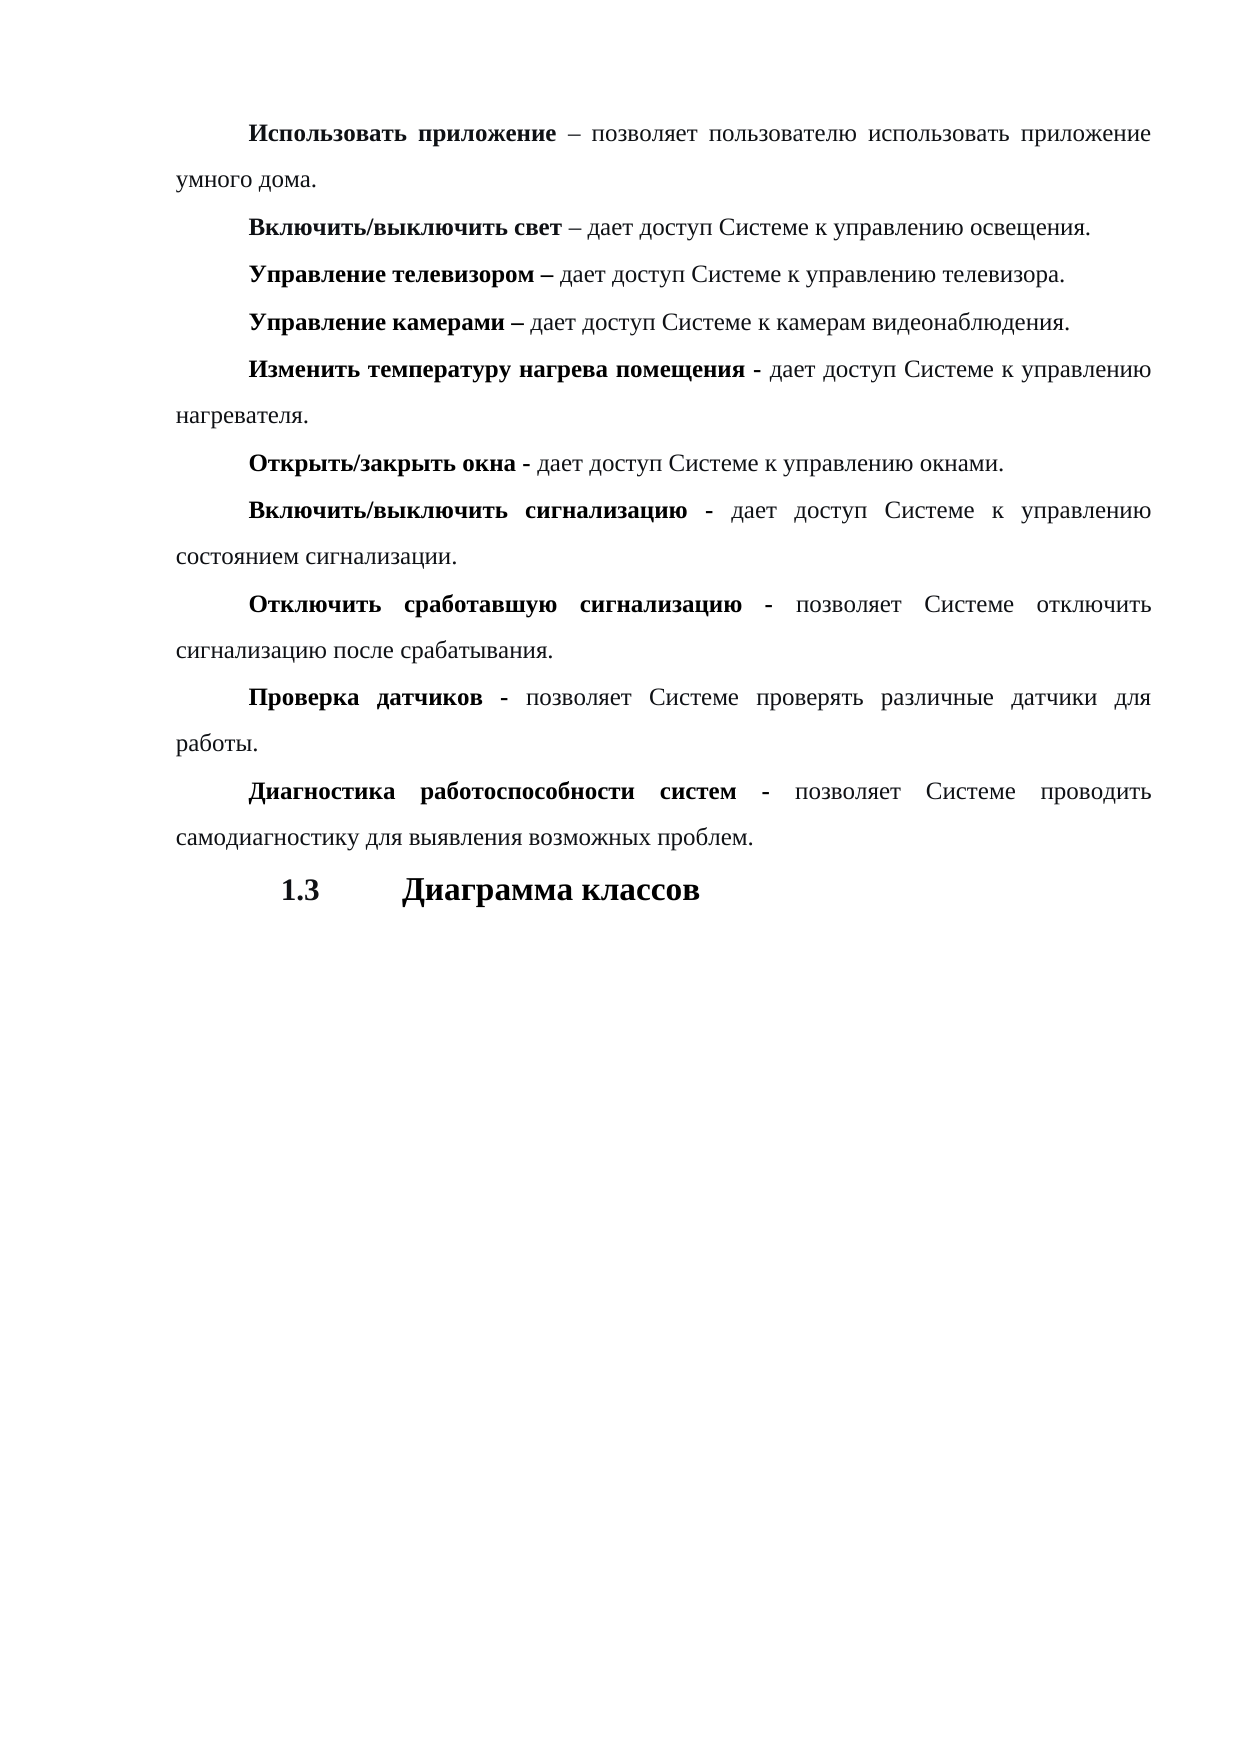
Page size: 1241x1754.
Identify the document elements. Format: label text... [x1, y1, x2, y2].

text Диагностика работоспособности систем - позволяет Системе проводить самодиагностику для выявления возможных проблем. [176, 776, 1152, 851]
text Отключить сработавшую сигнализацию - позволяет Системе отключить сигнализацию после срабатывания. [176, 589, 1152, 664]
text Проверка датчиков - позволяет Системе проверять различные датчики для работы. [176, 682, 1152, 757]
list Диаграмма классов [281, 869, 1152, 908]
text Управление телевизором – дает доступ Системе к управлению телевизора. [176, 259, 1152, 288]
text Изменить температуру нагрева помещения - дает доступ Системе к управлению нагревателя. [176, 354, 1152, 429]
text Использовать приложение – позволяет пользователю использовать приложение умного дома. [176, 118, 1152, 193]
text Управление камерами – дает доступ Системе к камерам видеонаблюдения. [176, 307, 1152, 335]
text Включить/выключить свет – дает доступ Системе к управлению освещения. [176, 212, 1152, 241]
text Включить/выключить сигнализацию - дает доступ Системе к управлению состоянием сигнализации. [176, 495, 1152, 570]
text Открыть/закрыть окна - дает доступ Системе к управлению окнами. [176, 448, 1152, 476]
